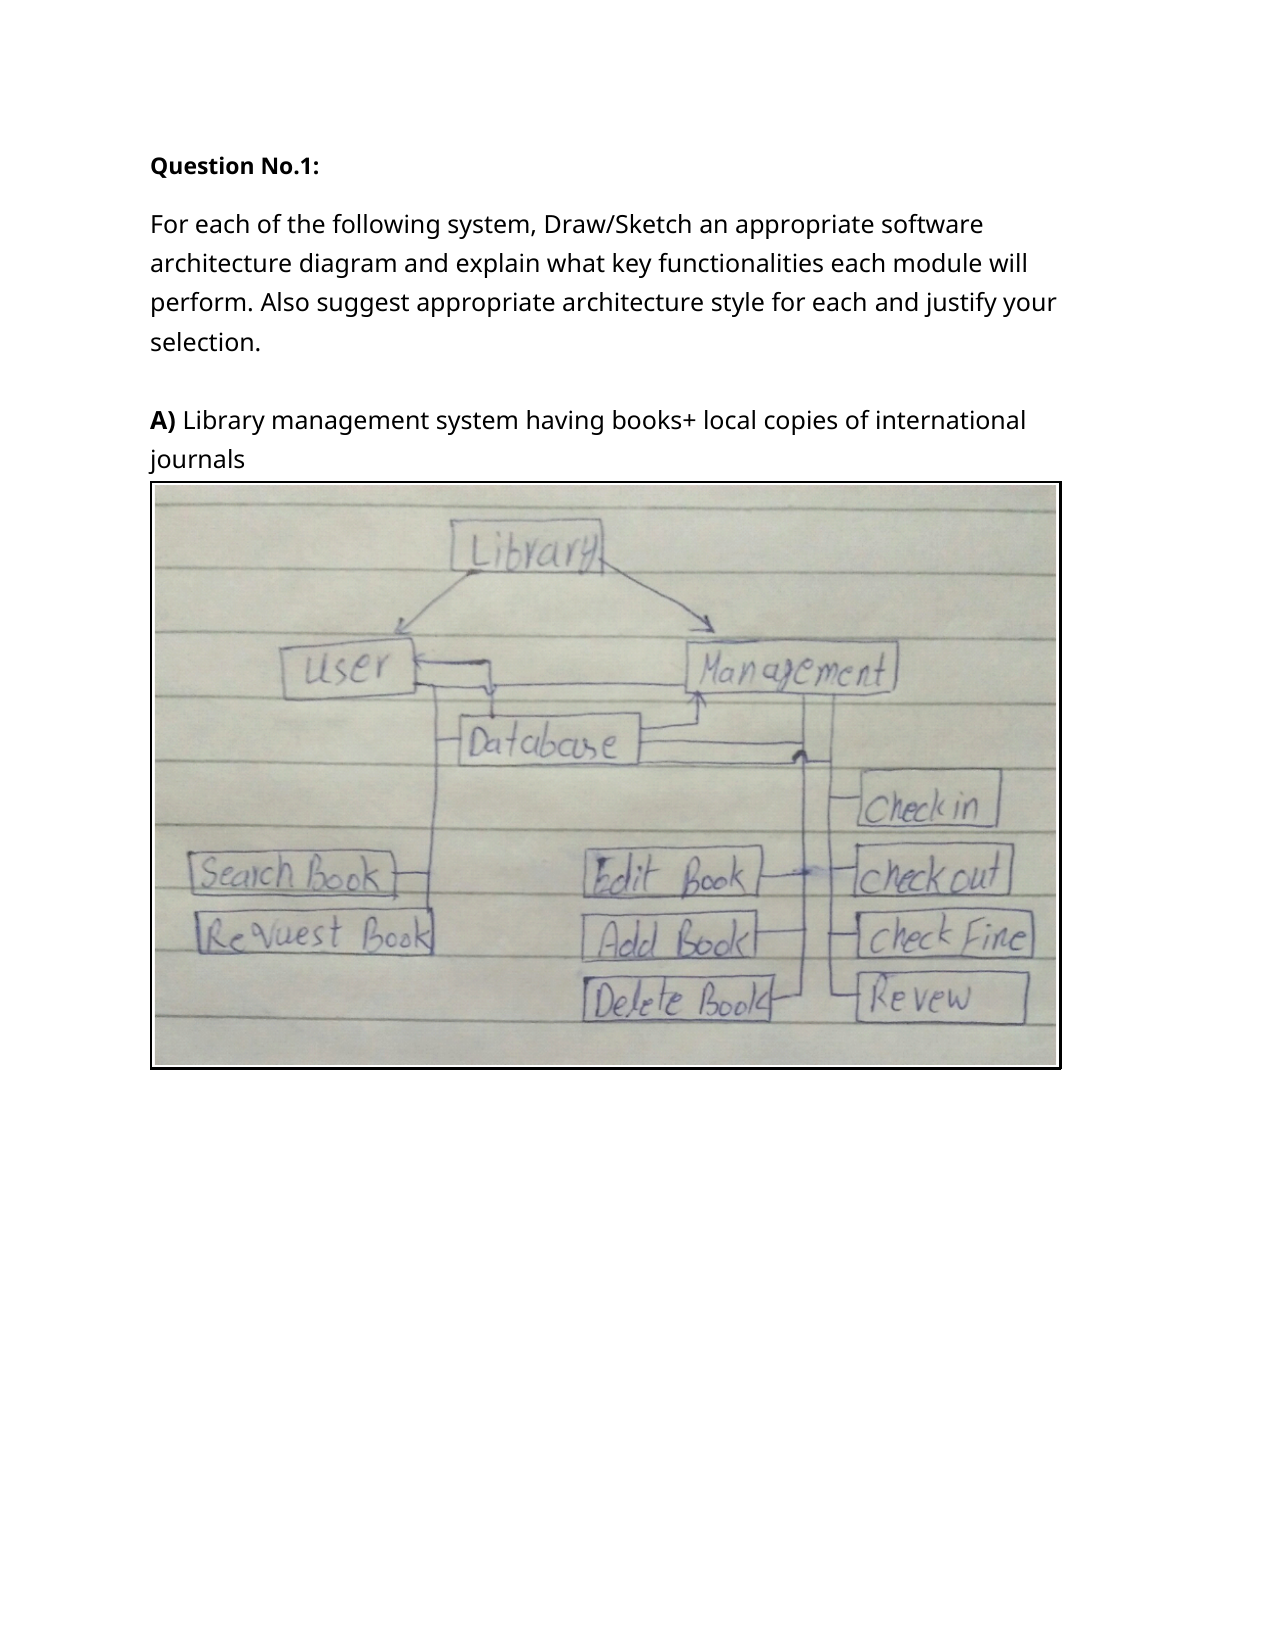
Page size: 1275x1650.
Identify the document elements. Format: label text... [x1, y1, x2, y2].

text Question No.1: [150, 150, 1125, 181]
text A) Library management system having books+ local copies of international journals [150, 403, 1125, 476]
text For each of the following system, Draw/Sketch an appropriate software architecture diagram and explain what key functionalities each module will perform. Also suggest appropriate architecture style for each and justify your selection. [150, 207, 1125, 358]
